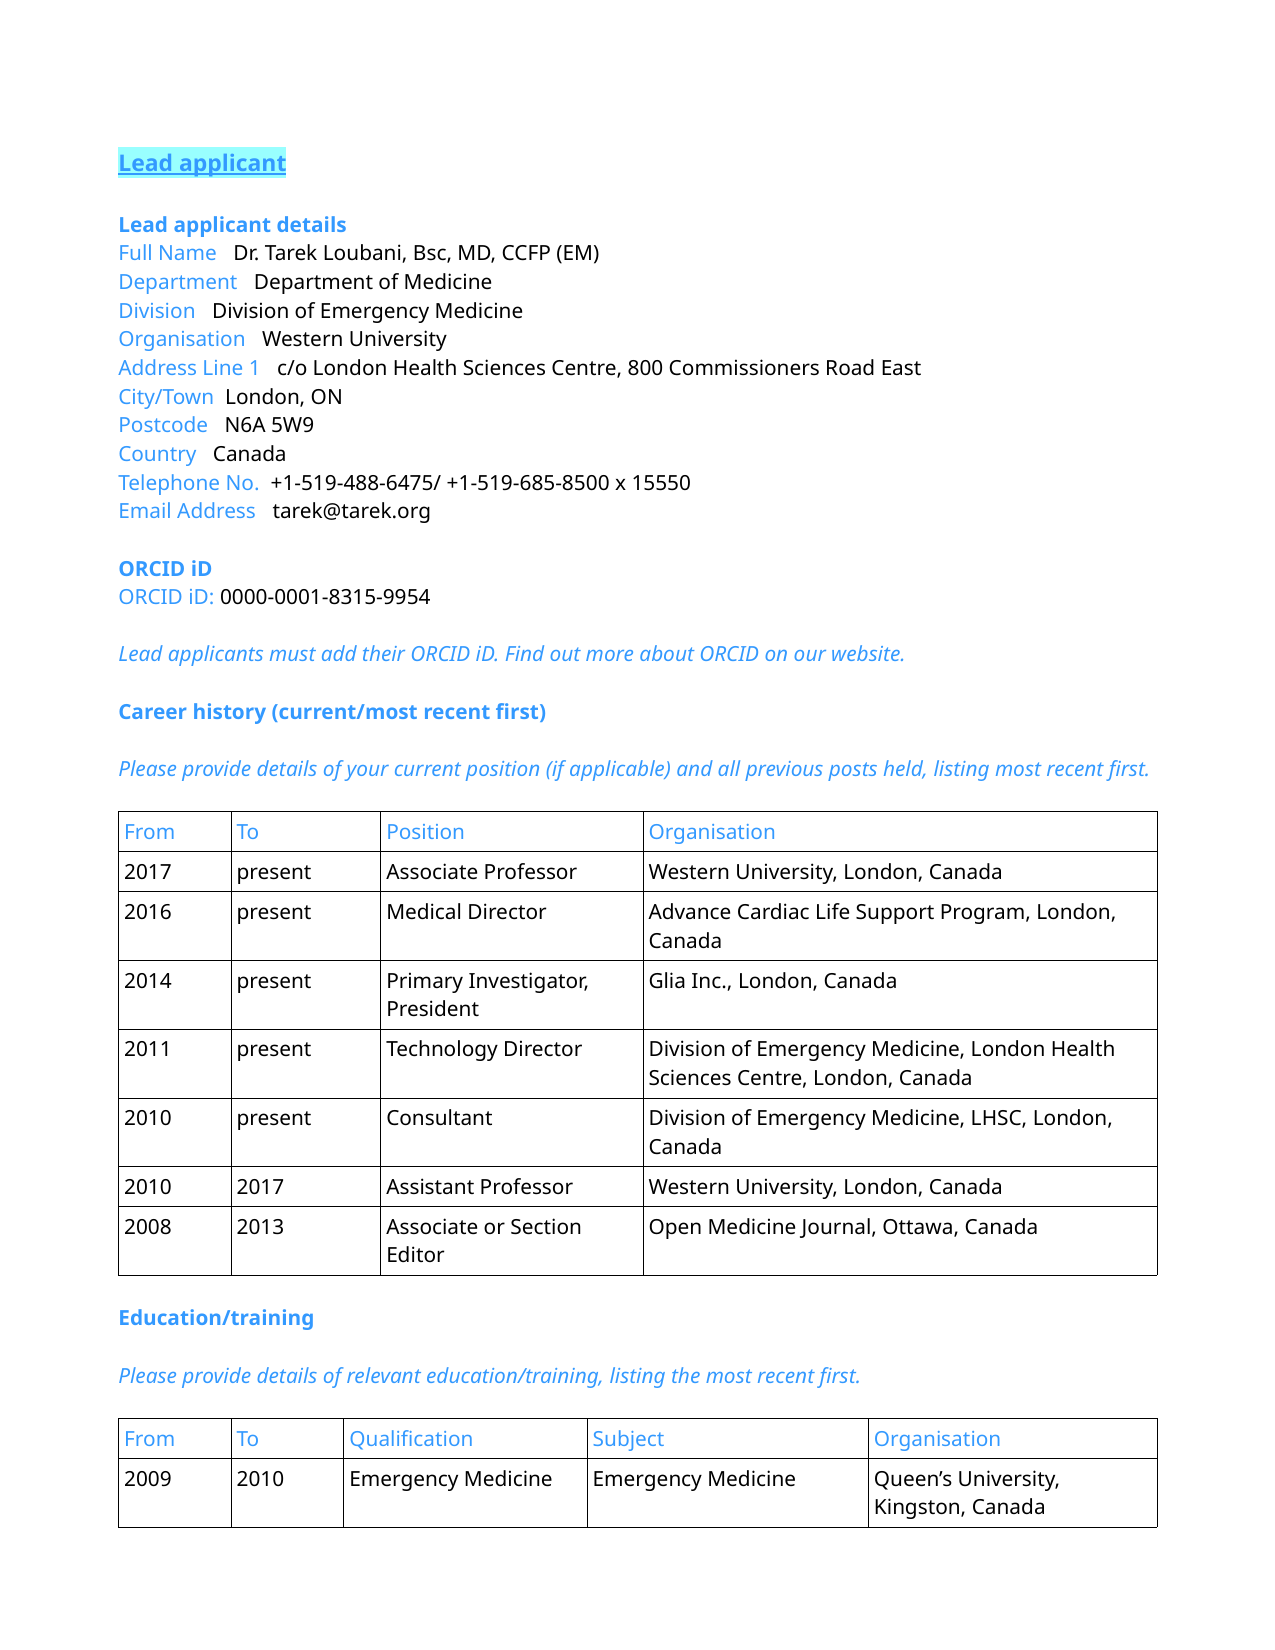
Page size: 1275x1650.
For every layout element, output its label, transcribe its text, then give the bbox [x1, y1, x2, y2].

text Country Canada [118, 439, 1157, 467]
table_header Organisation [869, 1419, 1157, 1458]
text Please provide details of relevant education/training, listing the most recent first. [118, 1361, 1157, 1389]
table_cell Advance Cardiac Life Support Program, London, Canada [644, 892, 1157, 960]
table_cell Open Medicine Journal, Ottawa, Canada [644, 1207, 1157, 1275]
table_cell Emergency Medicine [588, 1459, 868, 1527]
text Career history (current/most recent first) [118, 697, 1157, 725]
table_cell 2010 [119, 1167, 231, 1206]
table_cell 2017 [232, 1167, 380, 1206]
text ORCID iD [118, 554, 1157, 582]
table_cell 2014 [119, 961, 231, 1029]
text Address Line 1 c/o London Health Sciences Centre, 800 Commissioners Road East [118, 353, 1157, 382]
table_cell present [232, 852, 380, 891]
text Lead applicant [118, 147, 1157, 178]
text Department Department of Medicine [118, 267, 1157, 296]
table_cell Glia Inc., London, Canada [644, 961, 1157, 1029]
text Organisation Western University [118, 324, 1157, 353]
table_cell 2016 [119, 892, 231, 960]
text Lead applicant details [118, 210, 1157, 238]
table_cell Division of Emergency Medicine, London Health Sciences Centre, London, Canada [644, 1030, 1157, 1097]
table_header From [119, 1419, 231, 1458]
text City/Town London, ON [118, 382, 1157, 410]
table_cell Consultant [381, 1099, 643, 1166]
table_header From [119, 812, 231, 851]
table_cell Division of Emergency Medicine, LHSC, London, Canada [644, 1099, 1157, 1166]
table_cell present [232, 892, 380, 960]
text Telephone No. +1-519-488-6475/ +1-519-685-8500 x 15550 [118, 468, 1157, 496]
text Division Division of Emergency Medicine [118, 296, 1157, 324]
text Lead applicants must add their ORCID iD. Find out more about ORCID on our website. [118, 639, 1157, 668]
table_cell Associate or Section Editor [381, 1207, 643, 1275]
table_cell Technology Director [381, 1030, 643, 1097]
table_cell 2008 [119, 1207, 231, 1275]
text Please provide details of your current position (if applicable) and all previous posts held, listing most recent first. [118, 754, 1157, 783]
table_cell present [232, 961, 380, 1029]
table_cell present [232, 1030, 380, 1097]
table_cell Primary Investigator, President [381, 961, 643, 1029]
table_header Organisation [644, 812, 1157, 851]
table_cell Associate Professor [381, 852, 643, 891]
text Education/training [118, 1303, 1157, 1332]
table_cell Queen’s University, Kingston, Canada [869, 1459, 1157, 1527]
text ORCID iD: 0000-0001-8315-9954 [118, 582, 1157, 611]
table_cell Western University, London, Canada [644, 1167, 1157, 1206]
table_header To [232, 812, 380, 851]
table_cell Medical Director [381, 892, 643, 960]
table_cell 2010 [119, 1099, 231, 1166]
table_header Position [381, 812, 643, 851]
table_cell 2017 [119, 852, 231, 891]
table_cell 2010 [232, 1459, 343, 1527]
table_cell Western University, London, Canada [644, 852, 1157, 891]
table_header Qualification [344, 1419, 587, 1458]
table_cell 2013 [232, 1207, 380, 1275]
table_cell Assistant Professor [381, 1167, 643, 1206]
text Full Name Dr. Tarek Loubani, Bsc, MD, CCFP (EM) [118, 238, 1157, 267]
table_cell 2009 [119, 1459, 231, 1527]
table_cell 2011 [119, 1030, 231, 1097]
text Postcode N6A 5W9 [118, 410, 1157, 439]
table_cell Emergency Medicine [344, 1459, 587, 1527]
table_header Subject [588, 1419, 868, 1458]
text Email Address tarek@tarek.org [118, 496, 1157, 525]
table_header To [232, 1419, 343, 1458]
table_cell present [232, 1099, 380, 1166]
